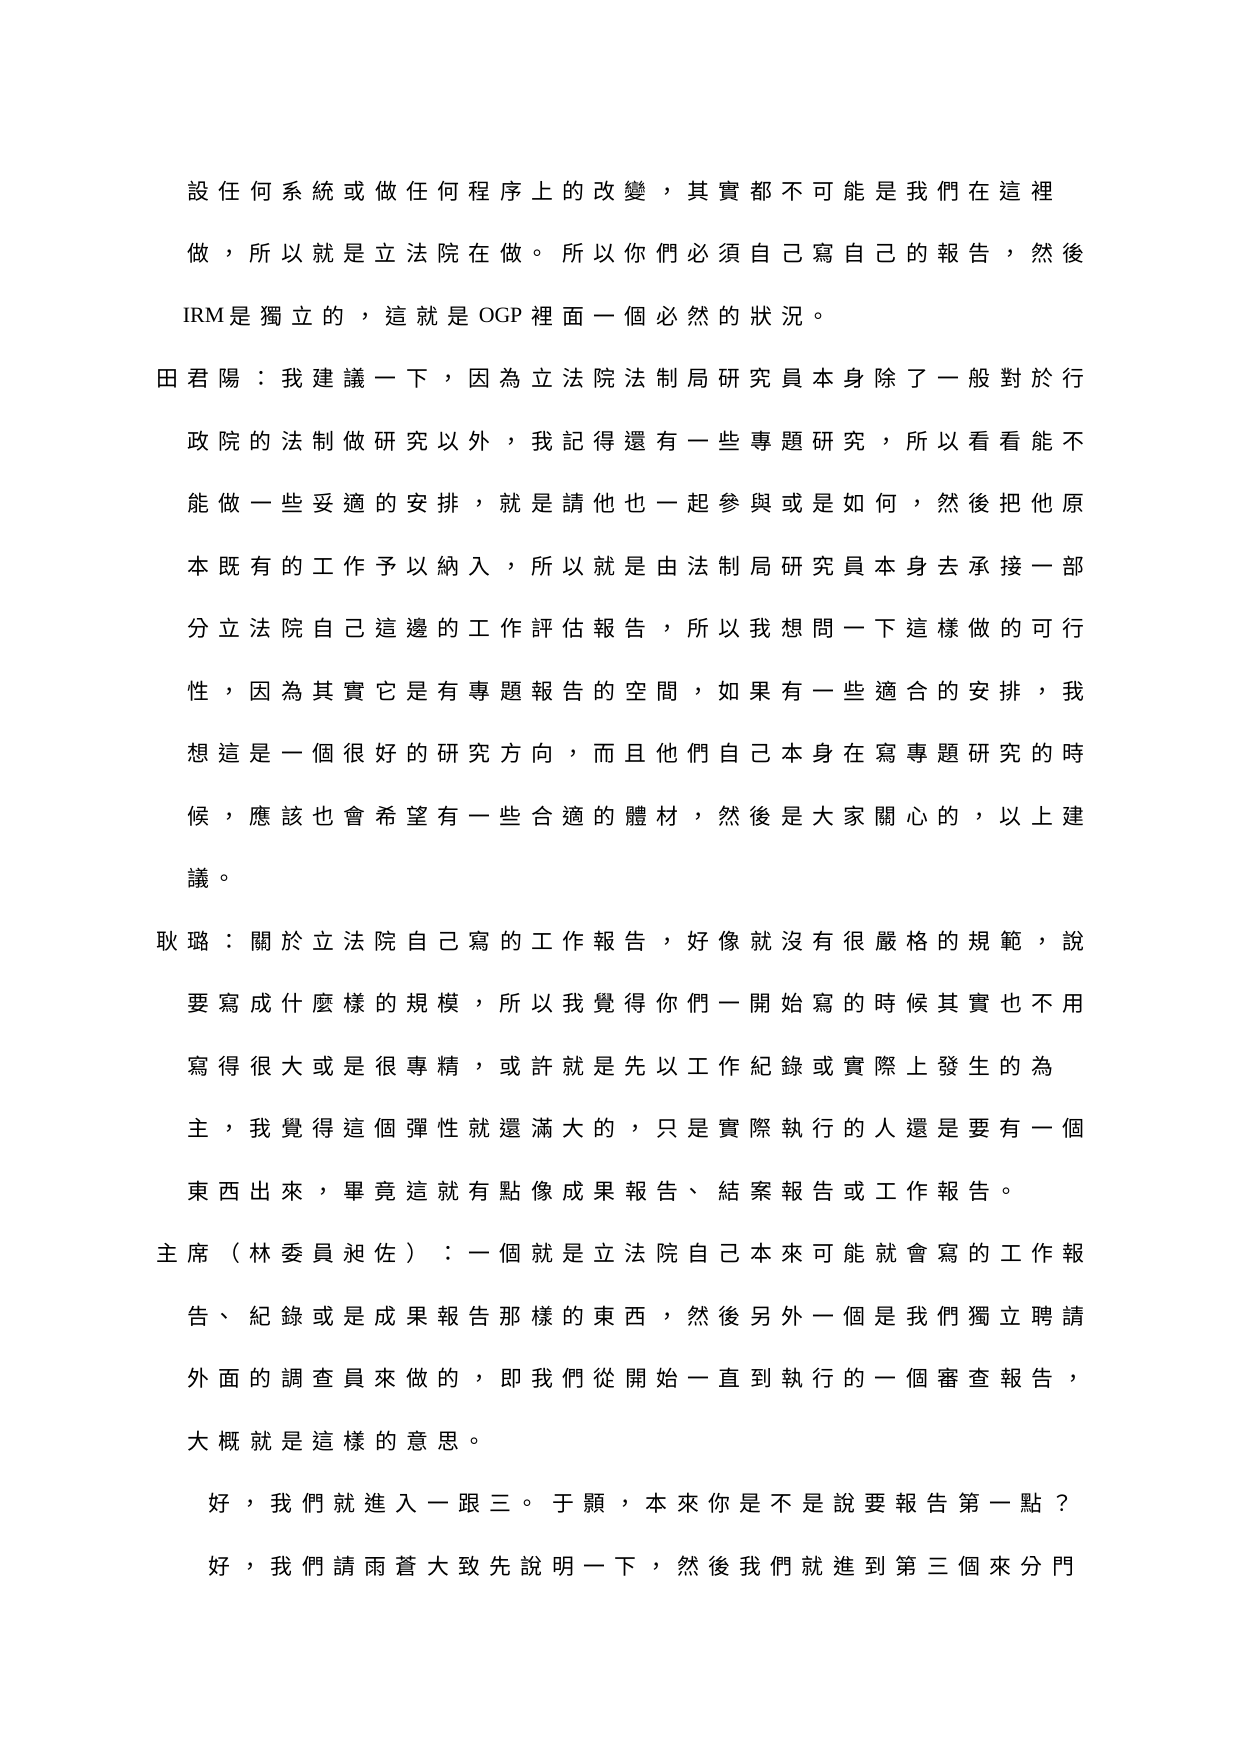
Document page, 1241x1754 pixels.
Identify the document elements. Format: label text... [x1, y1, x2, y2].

text 好，我們就進入一跟三。于顥，本來你是不是說要報告第一點？ [173, 1471, 1089, 1533]
text 設任何系統或做任何程序上的改變，其實都不可能是我們在這裡做，所以就是立法院在做。所以你們必須自己寫自己的報告，然後IRM是獨立的，這就是OGP裡面一個必然的狀況。 [151, 158, 1089, 346]
text 好，我們請雨蒼大致先說明一下，然後我們就進到第三個來分門 [173, 1533, 1089, 1596]
text 田君陽：我建議一下，因為立法院法制局研究員本身除了一般對於行政院的法制做研究以外，我記得還有一些專題研究，所以看看能不能做一些妥適的安排，就是請他也一起參與或是如何，然後把他原本既有的工作予以納入，所以就是由法制局研究員本身去承接一部分立法院自己這邊的工作評估報告，所以我想問一下這樣做的可行性，因為其實它是有專題報告的空間，如果有一些適合的安排，我想這是一個很好的研究方向，而且他們自己本身在寫專題研究的時候，應該也會希望有一些合適的體材，然後是大家關心的，以上建議。 [151, 346, 1089, 908]
text 主席（林委員昶佐）：一個就是立法院自己本來可能就會寫的工作報告、紀錄或是成果報告那樣的東西，然後另外一個是我們獨立聘請外面的調查員來做的，即我們從開始一直到執行的一個審查報告，大概就是這樣的意思。 [151, 1221, 1089, 1471]
text 耿璐：關於立法院自己寫的工作報告，好像就沒有很嚴格的規範，說要寫成什麼樣的規模，所以我覺得你們一開始寫的時候其實也不用寫得很大或是很專精，或許就是先以工作紀錄或實際上發生的為主，我覺得這個彈性就還滿大的，只是實際執行的人還是要有一個東西出來，畢竟這就有點像成果報告、結案報告或工作報告。 [151, 908, 1089, 1221]
